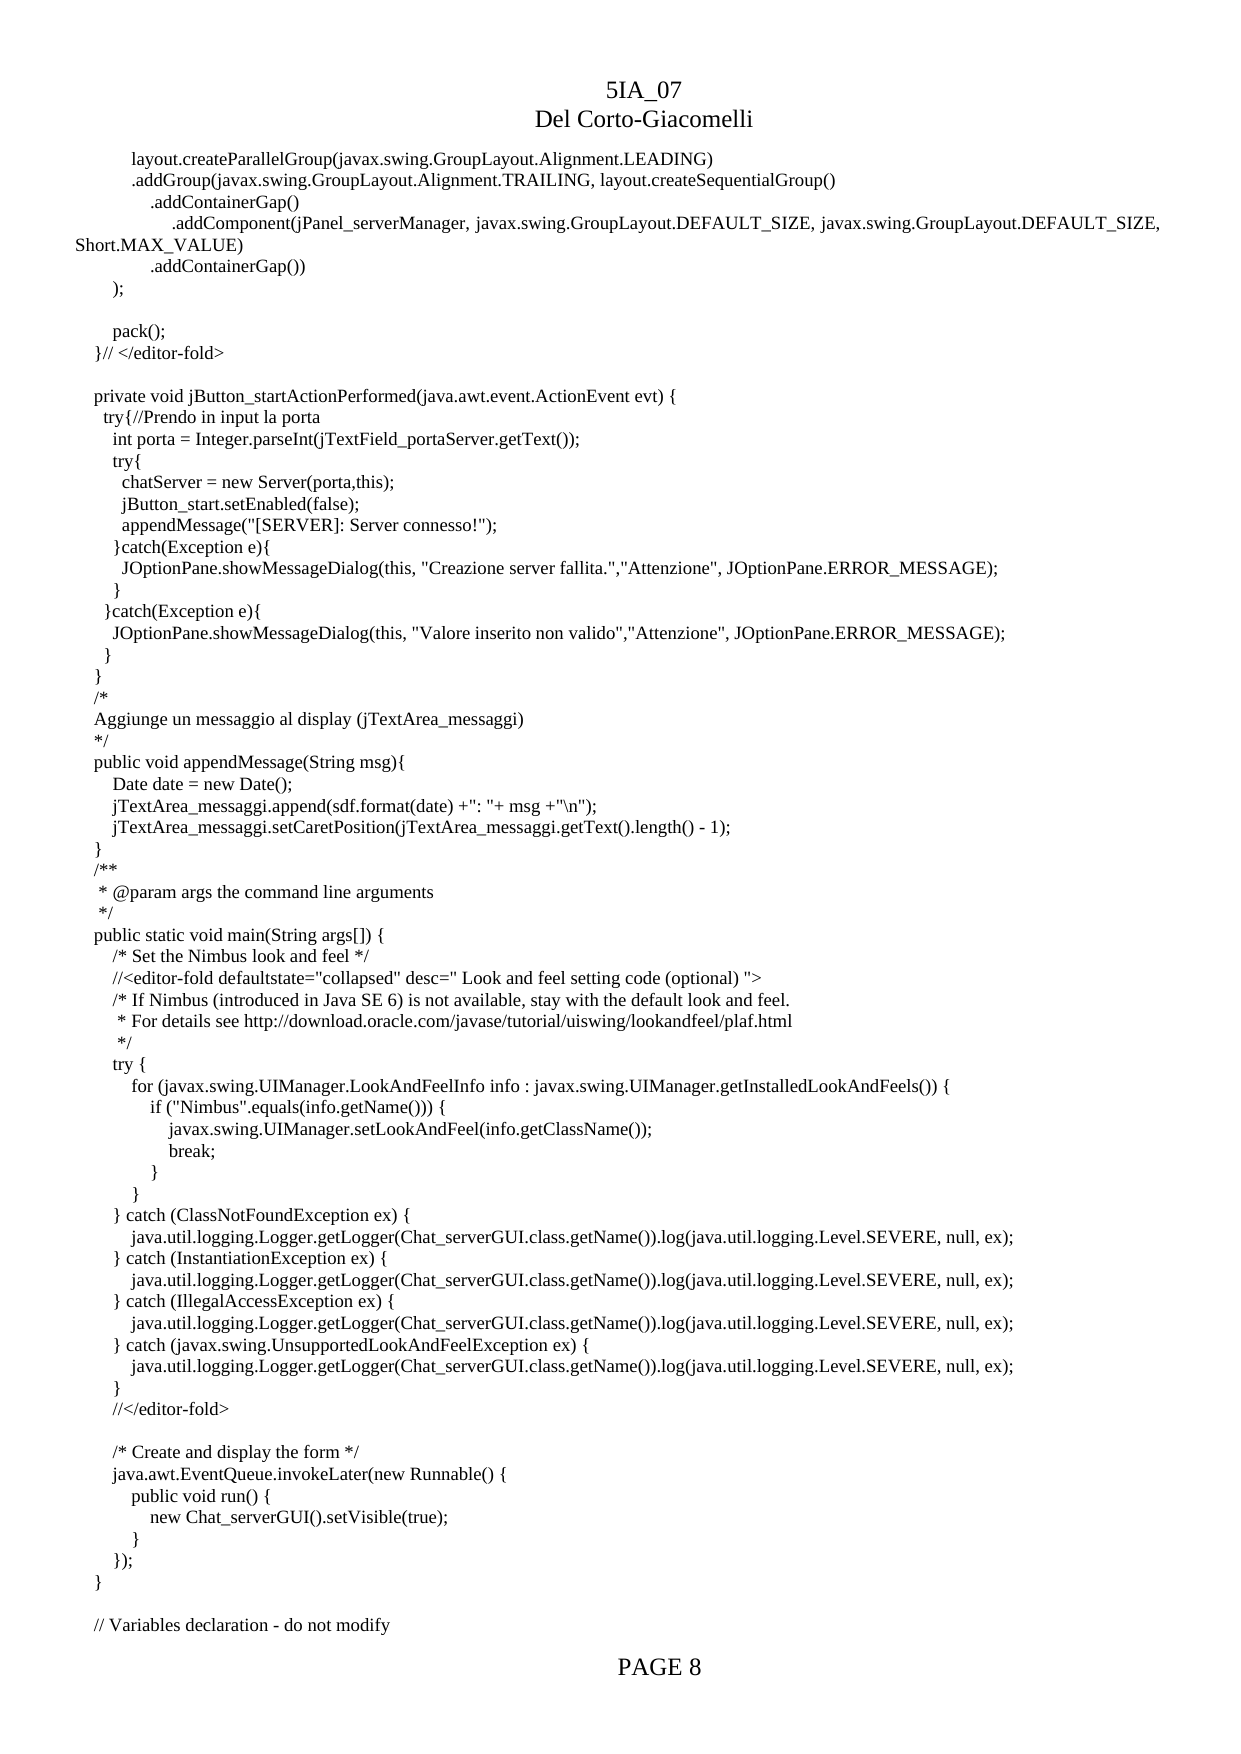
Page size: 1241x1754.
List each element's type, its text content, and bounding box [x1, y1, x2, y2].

text }catch(Exception e){ [75, 536, 1162, 557]
text */ [75, 1032, 1162, 1053]
text javax.swing.UIManager.setLookAndFeel(info.getClassName()); [75, 1118, 1162, 1139]
text } [75, 579, 1162, 600]
text java.util.logging.Logger.getLogger(Chat_serverGUI.class.getName()).log(java.util.logging.Level.SEVERE, null, ex); [75, 1269, 1162, 1290]
text jTextArea_messaggi.setCaretPosition(jTextArea_messaggi.getText().length() - 1); [75, 816, 1162, 838]
text try { [75, 1053, 1162, 1075]
text } [75, 1161, 1162, 1183]
text */ [75, 902, 1162, 924]
text layout.createParallelGroup(javax.swing.GroupLayout.Alignment.LEADING) [75, 148, 1162, 169]
text } [75, 1528, 1162, 1549]
text .addComponent(jPanel_serverManager, javax.swing.GroupLayout.DEFAULT_SIZE, javax.swing.GroupLayout.DEFAULT_SIZE, Short.MAX_VALUE) [75, 212, 1162, 255]
text /* If Nimbus (introduced in Java SE 6) is not available, stay with the default look and feel. [75, 988, 1162, 1010]
text */ [75, 730, 1162, 751]
text try{//Prendo in input la porta [75, 406, 1162, 428]
text } catch (InstantiationException ex) { [75, 1247, 1162, 1269]
text appendMessage("[SERVER]: Server connesso!"); [75, 514, 1162, 536]
text } [75, 1377, 1162, 1398]
text chatServer = new Server(porta,this); [75, 471, 1162, 493]
text } [75, 1571, 1162, 1592]
text }); [75, 1549, 1162, 1571]
text for (javax.swing.UIManager.LookAndFeelInfo info : javax.swing.UIManager.getInstalledLookAndFeels()) { [75, 1075, 1162, 1096]
text new Chat_serverGUI().setVisible(true); [75, 1506, 1162, 1528]
text java.util.logging.Logger.getLogger(Chat_serverGUI.class.getName()).log(java.util.logging.Level.SEVERE, null, ex); [75, 1312, 1162, 1333]
text int porta = Integer.parseInt(jTextField_portaServer.getText()); [75, 428, 1162, 449]
text /** [75, 859, 1162, 881]
text } catch (ClassNotFoundException ex) { [75, 1204, 1162, 1226]
text .addContainerGap() [75, 191, 1162, 212]
text Date date = new Date(); [75, 773, 1162, 794]
text .addContainerGap()) [75, 255, 1162, 277]
text } [75, 643, 1162, 665]
text } catch (IllegalAccessException ex) { [75, 1290, 1162, 1312]
text jTextArea_messaggi.append(sdf.format(date) +": "+ msg +"\n"); [75, 794, 1162, 816]
text /* Set the Nimbus look and feel */ [75, 945, 1162, 967]
text jButton_start.setEnabled(false); [75, 493, 1162, 514]
text public static void main(String args[]) { [75, 924, 1162, 945]
text //<editor-fold defaultstate="collapsed" desc=" Look and feel setting code (optional) "> [75, 967, 1162, 988]
text } [75, 1183, 1162, 1204]
text public void appendMessage(String msg){ [75, 751, 1162, 773]
text ); [75, 277, 1162, 298]
text /* Create and display the form */ [75, 1441, 1162, 1463]
text } [75, 665, 1162, 687]
text //</editor-fold> [75, 1398, 1162, 1420]
text JOptionPane.showMessageDialog(this, "Creazione server fallita.","Attenzione", JOptionPane.ERROR_MESSAGE); [75, 557, 1162, 579]
text }// </editor-fold> [75, 342, 1162, 363]
text } [75, 838, 1162, 859]
text if ("Nimbus".equals(info.getName())) { [75, 1096, 1162, 1118]
text java.awt.EventQueue.invokeLater(new Runnable() { [75, 1463, 1162, 1484]
text private void jButton_startActionPerformed(java.awt.event.ActionEvent evt) { [75, 385, 1162, 406]
text }catch(Exception e){ [75, 600, 1162, 622]
text // Variables declaration - do not modify [75, 1614, 1162, 1635]
text break; [75, 1139, 1162, 1161]
text public void run() { [75, 1484, 1162, 1506]
text try{ [75, 449, 1162, 471]
text .addGroup(javax.swing.GroupLayout.Alignment.TRAILING, layout.createSequentialGroup() [75, 169, 1162, 191]
text /* [75, 687, 1162, 708]
text JOptionPane.showMessageDialog(this, "Valore inserito non valido","Attenzione", JOptionPane.ERROR_MESSAGE); [75, 622, 1162, 643]
text } catch (javax.swing.UnsupportedLookAndFeelException ex) { [75, 1333, 1162, 1355]
text * @param args the command line arguments [75, 881, 1162, 902]
text pack(); [75, 320, 1162, 342]
text Aggiunge un messaggio al display (jTextArea_messaggi) [75, 708, 1162, 730]
text java.util.logging.Logger.getLogger(Chat_serverGUI.class.getName()).log(java.util.logging.Level.SEVERE, null, ex); [75, 1355, 1162, 1377]
text java.util.logging.Logger.getLogger(Chat_serverGUI.class.getName()).log(java.util.logging.Level.SEVERE, null, ex); [75, 1226, 1162, 1247]
text * For details see http://download.oracle.com/javase/tutorial/uiswing/lookandfeel/plaf.html [75, 1010, 1162, 1032]
